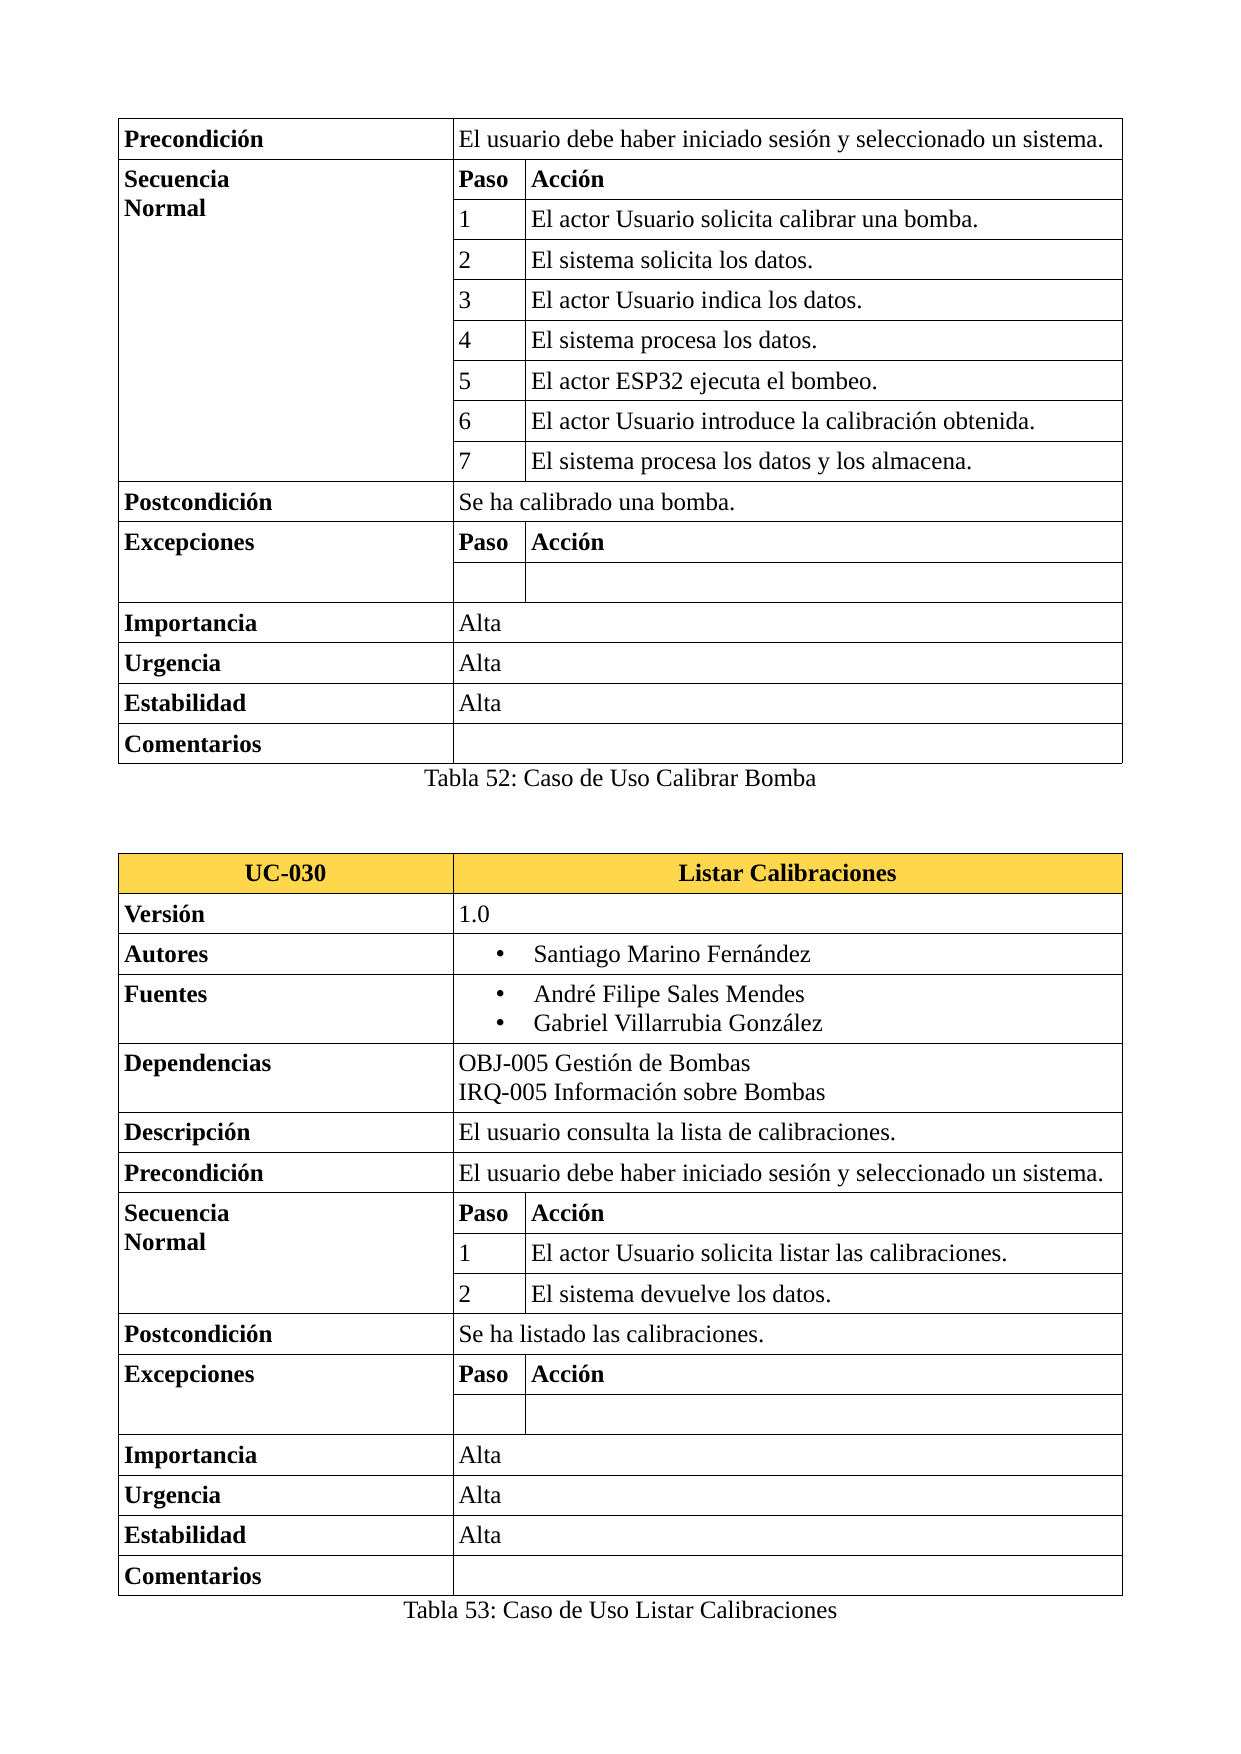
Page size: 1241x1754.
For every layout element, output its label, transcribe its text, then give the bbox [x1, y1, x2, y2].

table_cell Alta [454, 1476, 1122, 1515]
table_cell Se ha calibrado una bomba. [454, 482, 1122, 521]
table_cell [454, 1395, 525, 1434]
table_cell El actor ESP32 ejecuta el bombeo. [526, 361, 1122, 400]
table_cell OBJ-005 Gestión de Bombas IRQ-005 Información sobre Bombas [454, 1044, 1122, 1112]
table_cell Fuentes [119, 975, 453, 1043]
table_cell 7 [454, 442, 525, 481]
table_cell Acción [526, 1355, 1122, 1394]
table_cell Importancia [119, 603, 453, 642]
table_cell Descripción [119, 1113, 453, 1152]
table_cell Paso [454, 1355, 525, 1394]
table_cell Comentarios [119, 1556, 453, 1595]
table_cell Postcondición [119, 1314, 453, 1353]
table_cell Secuencia Normal [119, 1193, 453, 1313]
table_cell Versión [119, 894, 453, 933]
table_cell Comentarios [119, 724, 453, 763]
table_cell 2 [454, 1274, 525, 1313]
table_cell El actor Usuario introduce la calibración obtenida. [526, 401, 1122, 441]
table_cell 5 [454, 361, 525, 400]
table_cell Alta [454, 643, 1122, 682]
table_cell Dependencias [119, 1044, 453, 1112]
table_cell 1.0 [454, 894, 1122, 933]
table_cell 1 [454, 1234, 525, 1273]
table_cell El actor Usuario solicita calibrar una bomba. [526, 200, 1122, 239]
table_cell [454, 1556, 1122, 1595]
table_cell Paso [454, 522, 525, 562]
table_cell El sistema procesa los datos y los almacena. [526, 442, 1122, 481]
table_cell Autores [119, 934, 453, 973]
table_cell El actor Usuario indica los datos. [526, 280, 1122, 320]
table_cell Se ha listado las calibraciones. [454, 1314, 1122, 1353]
table_cell El usuario debe haber iniciado sesión y seleccionado un sistema. [454, 119, 1122, 158]
table_cell Acción [526, 160, 1122, 199]
table_cell Precondición [119, 119, 453, 158]
table_cell 4 [454, 321, 525, 360]
table_cell 3 [454, 280, 525, 320]
table_cell Urgencia [119, 1476, 453, 1515]
table_cell Precondición [119, 1153, 453, 1192]
table_cell Paso [454, 1193, 525, 1233]
table_cell Secuencia Normal [119, 160, 453, 481]
table_cell Alta [454, 1435, 1122, 1474]
table_cell Acción [526, 522, 1122, 562]
table_cell El sistema solicita los datos. [526, 240, 1122, 279]
table_cell Excepciones [119, 1355, 453, 1434]
table_cell [526, 563, 1122, 602]
table_cell Santiago Marino Fernández [454, 934, 1122, 973]
table_cell André Filipe Sales Mendes Gabriel Villarrubia González [454, 975, 1122, 1043]
table_cell El sistema devuelve los datos. [526, 1274, 1122, 1313]
text Tabla 53: Caso de Uso Listar Calibraciones [118, 1596, 1122, 1624]
table_cell Importancia [119, 1435, 453, 1474]
table_cell Acción [526, 1193, 1122, 1233]
table_cell 2 [454, 240, 525, 279]
table_cell Estabilidad [119, 1516, 453, 1555]
table_header Listar Calibraciones [454, 854, 1122, 893]
table_cell El sistema procesa los datos. [526, 321, 1122, 360]
table_cell Alta [454, 684, 1122, 723]
table_cell Urgencia [119, 643, 453, 682]
table_cell [454, 724, 1122, 763]
text Tabla 52: Caso de Uso Calibrar Bomba [118, 764, 1122, 792]
table_cell El usuario consulta la lista de calibraciones. [454, 1113, 1122, 1152]
table_cell 6 [454, 401, 525, 441]
table_cell Alta [454, 603, 1122, 642]
table_cell Alta [454, 1516, 1122, 1555]
table_cell [526, 1395, 1122, 1434]
table_header UC-030 [119, 854, 453, 893]
table_cell Postcondición [119, 482, 453, 521]
table_cell Estabilidad [119, 684, 453, 723]
table_cell Paso [454, 160, 525, 199]
table_cell [454, 563, 525, 602]
table_cell Excepciones [119, 522, 453, 602]
table_cell 1 [454, 200, 525, 239]
table_cell El usuario debe haber iniciado sesión y seleccionado un sistema. [454, 1153, 1122, 1192]
table_cell El actor Usuario solicita listar las calibraciones. [526, 1234, 1122, 1273]
